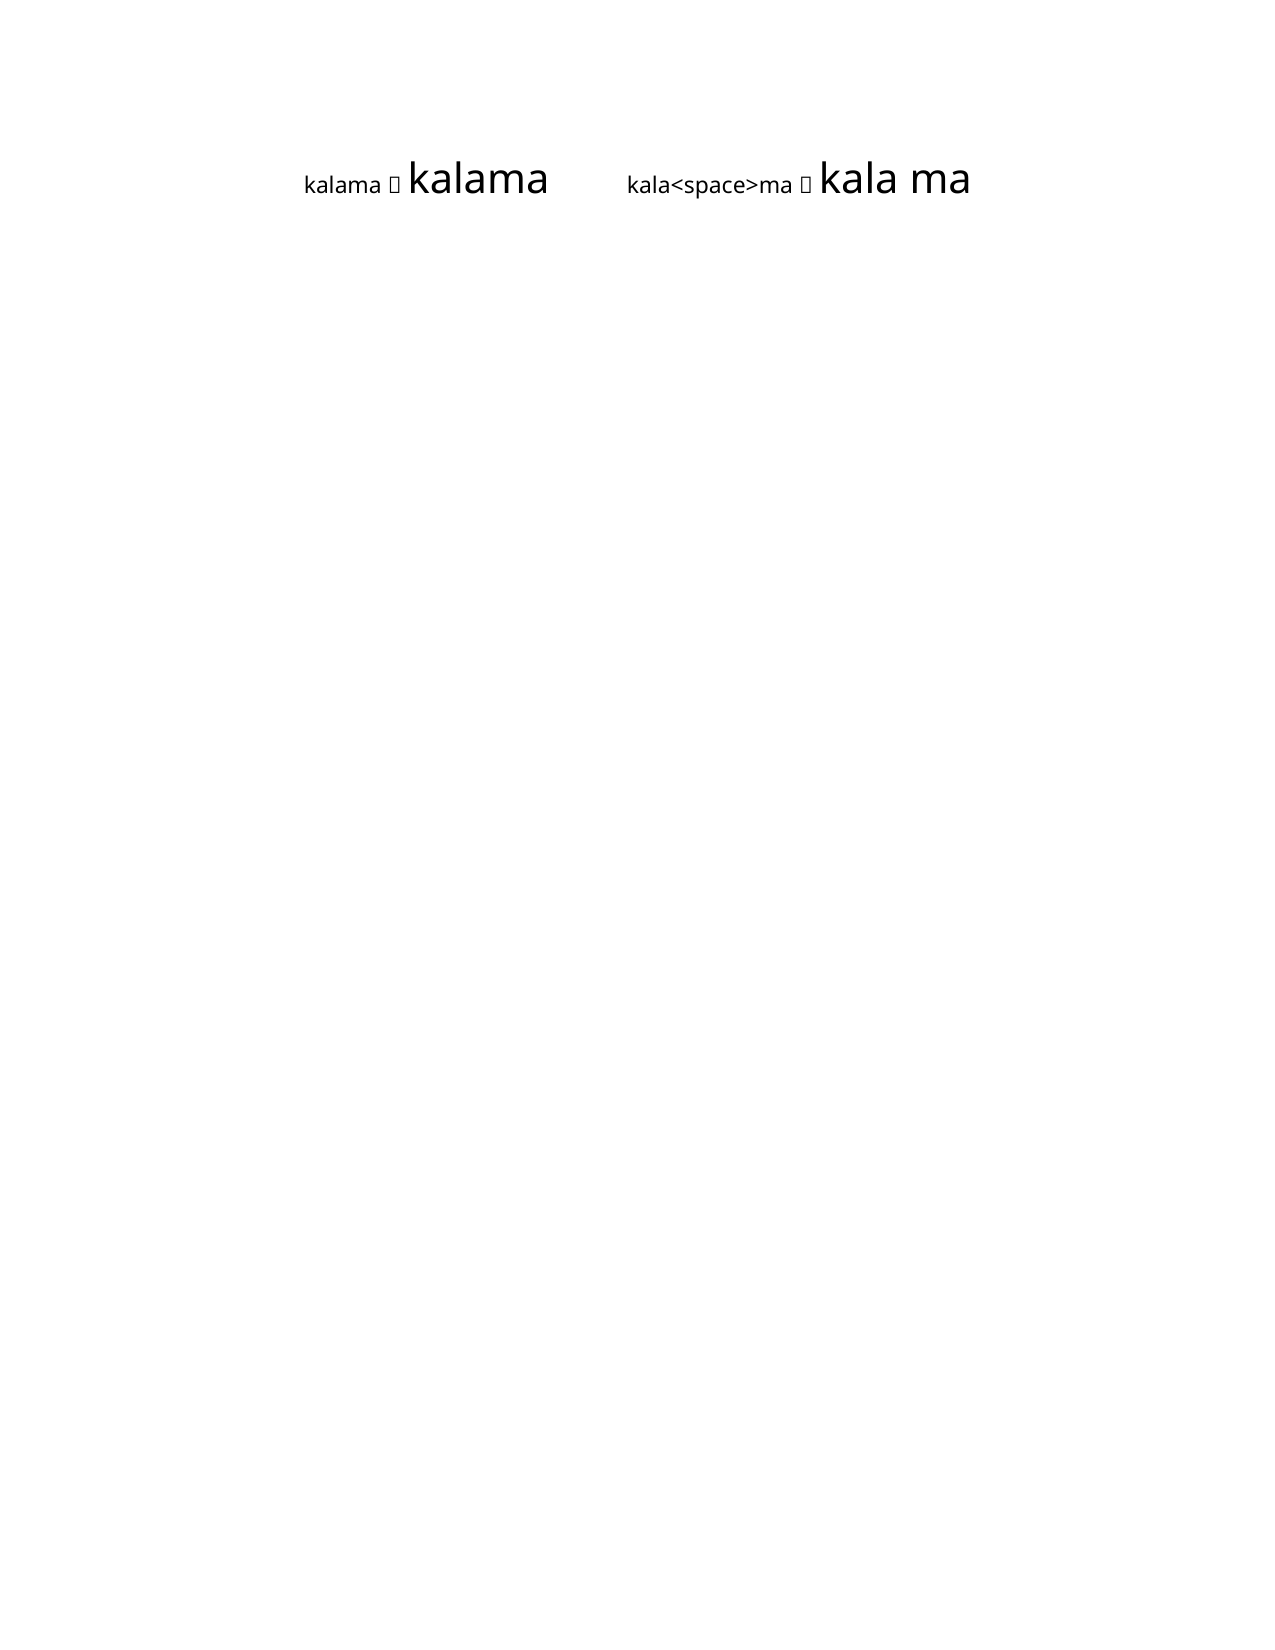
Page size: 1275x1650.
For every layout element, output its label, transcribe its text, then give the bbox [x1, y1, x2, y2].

text kalama  kalama kala<space>ma  kala ma [118, 149, 1157, 206]
